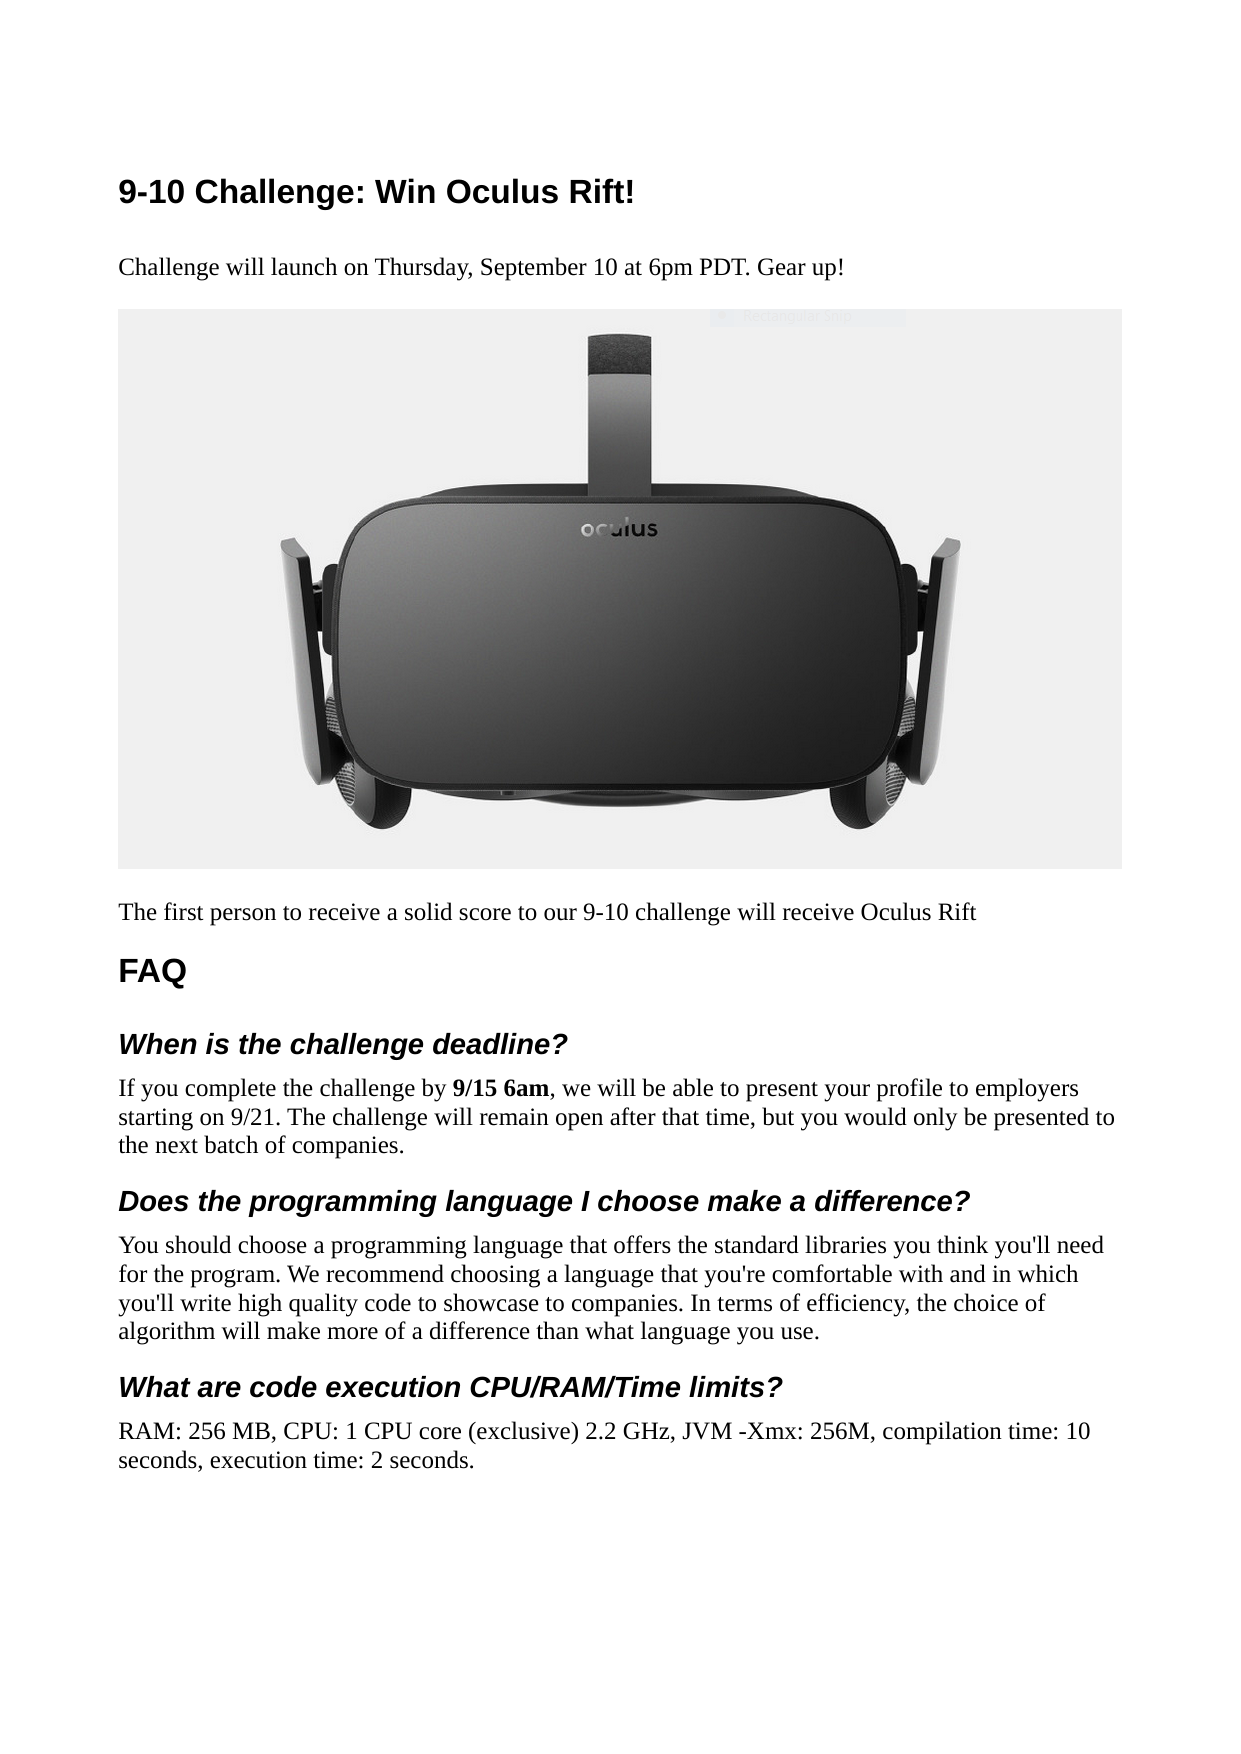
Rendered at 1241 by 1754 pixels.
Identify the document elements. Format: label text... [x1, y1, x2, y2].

subtitle 9-10 Challenge: Win Oculus Rift! [118, 172, 1122, 211]
text If you complete the challenge by 9/15 6am, we will be able to present your profile to employers starting on 9/21. The challenge will remain open after that time, but you would only be presented to the next batch of companies. [118, 1073, 1122, 1159]
text Challenge will launch on Thursday, September 10 at 6pm PDT. Gear up! [118, 252, 1122, 281]
subtitle Does the programming language I choose make a difference? [118, 1184, 1122, 1218]
subtitle FAQ [118, 951, 1122, 989]
text The first person to receive a solid score to our 9-10 challenge will receive Oculus Rift [118, 897, 1122, 926]
text RAM: 256 MB, CPU: 1 CPU core (exclusive) 2.2 GHz, JVM -Xmx: 256M, compilation time: 10 seconds, execution time: 2 seconds. [118, 1416, 1122, 1474]
text You should choose a programming language that offers the standard libraries you think you'll need for the program. We recommend choosing a language that you're comfortable with and in which you'll write high quality code to showcase to companies. In terms of efficiency, the choice of algorithm will make more of a difference than what language you use. [118, 1230, 1122, 1345]
subtitle When is the challenge deadline? [118, 1027, 1122, 1060]
picture [118, 309, 1122, 869]
subtitle What are code execution CPU/RAM/Time limits? [118, 1370, 1122, 1404]
